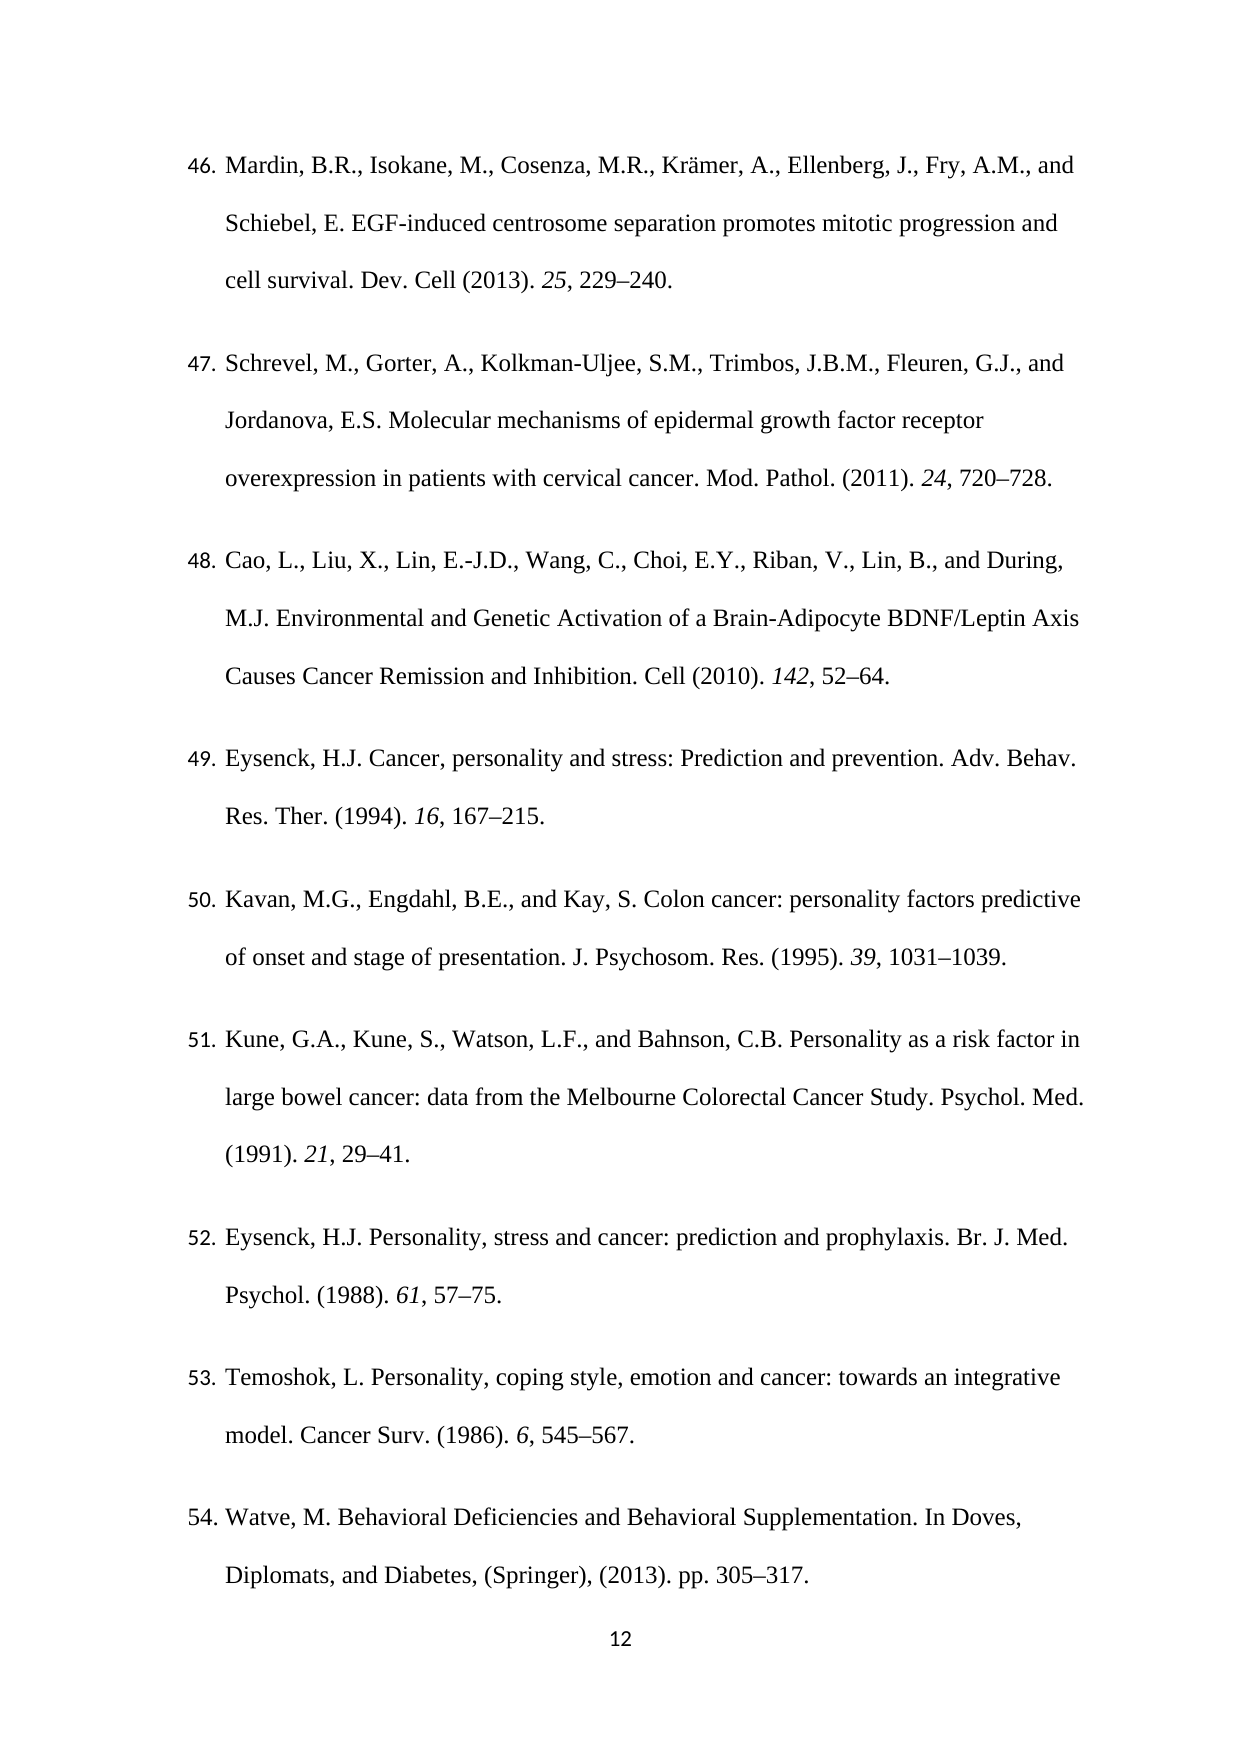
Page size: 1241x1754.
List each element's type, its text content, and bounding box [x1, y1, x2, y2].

list Mardin, B.R., Isokane, M., Cosenza, M.R., Krämer, A., Ellenberg, J., Fry, A.M., and Schiebel, E. EGF-induced centrosome separation promotes mitotic progression and cell survival. Dev. Cell (2013). 25, 229–240. [187, 150, 1090, 294]
list Kune, G.A., Kune, S., Watson, L.F., and Bahnson, C.B. Personality as a risk factor in large bowel cancer: data from the Melbourne Colorectal Cancer Study. Psychol. Med. (1991). 21, 29–41. [187, 1024, 1090, 1168]
list Kavan, M.G., Engdahl, B.E., and Kay, S. Colon cancer: personality factors predictive of onset and stage of presentation. J. Psychosom. Res. (1995). 39, 1031–1039. [187, 884, 1090, 970]
list Watve, M. Behavioral Deficiencies and Behavioral Supplementation. In Doves, Diplomats, and Diabetes, (Springer), (2013). pp. 305–317. [187, 1502, 1090, 1589]
list Temoshok, L. Personality, coping style, emotion and cancer: towards an integrative model. Cancer Surv. (1986). 6, 545–567. [187, 1362, 1090, 1449]
list Eysenck, H.J. Personality, stress and cancer: prediction and prophylaxis. Br. J. Med. Psychol. (1988). 61, 57–75. [187, 1222, 1090, 1308]
list Schrevel, M., Gorter, A., Kolkman-Uljee, S.M., Trimbos, J.B.M., Fleuren, G.J., and Jordanova, E.S. Molecular mechanisms of epidermal growth factor receptor overexpression in patients with cervical cancer. Mod. Pathol. (2011). 24, 720–728. [187, 348, 1090, 492]
list Cao, L., Liu, X., Lin, E.-J.D., Wang, C., Choi, E.Y., Riban, V., Lin, B., and During, M.J. Environmental and Genetic Activation of a Brain-Adipocyte BDNF/Leptin Axis Causes Cancer Remission and Inhibition. Cell (2010). 142, 52–64. [187, 546, 1090, 690]
list Eysenck, H.J. Cancer, personality and stress: Prediction and prevention. Adv. Behav. Res. Ther. (1994). 16, 167–215. [187, 743, 1090, 830]
